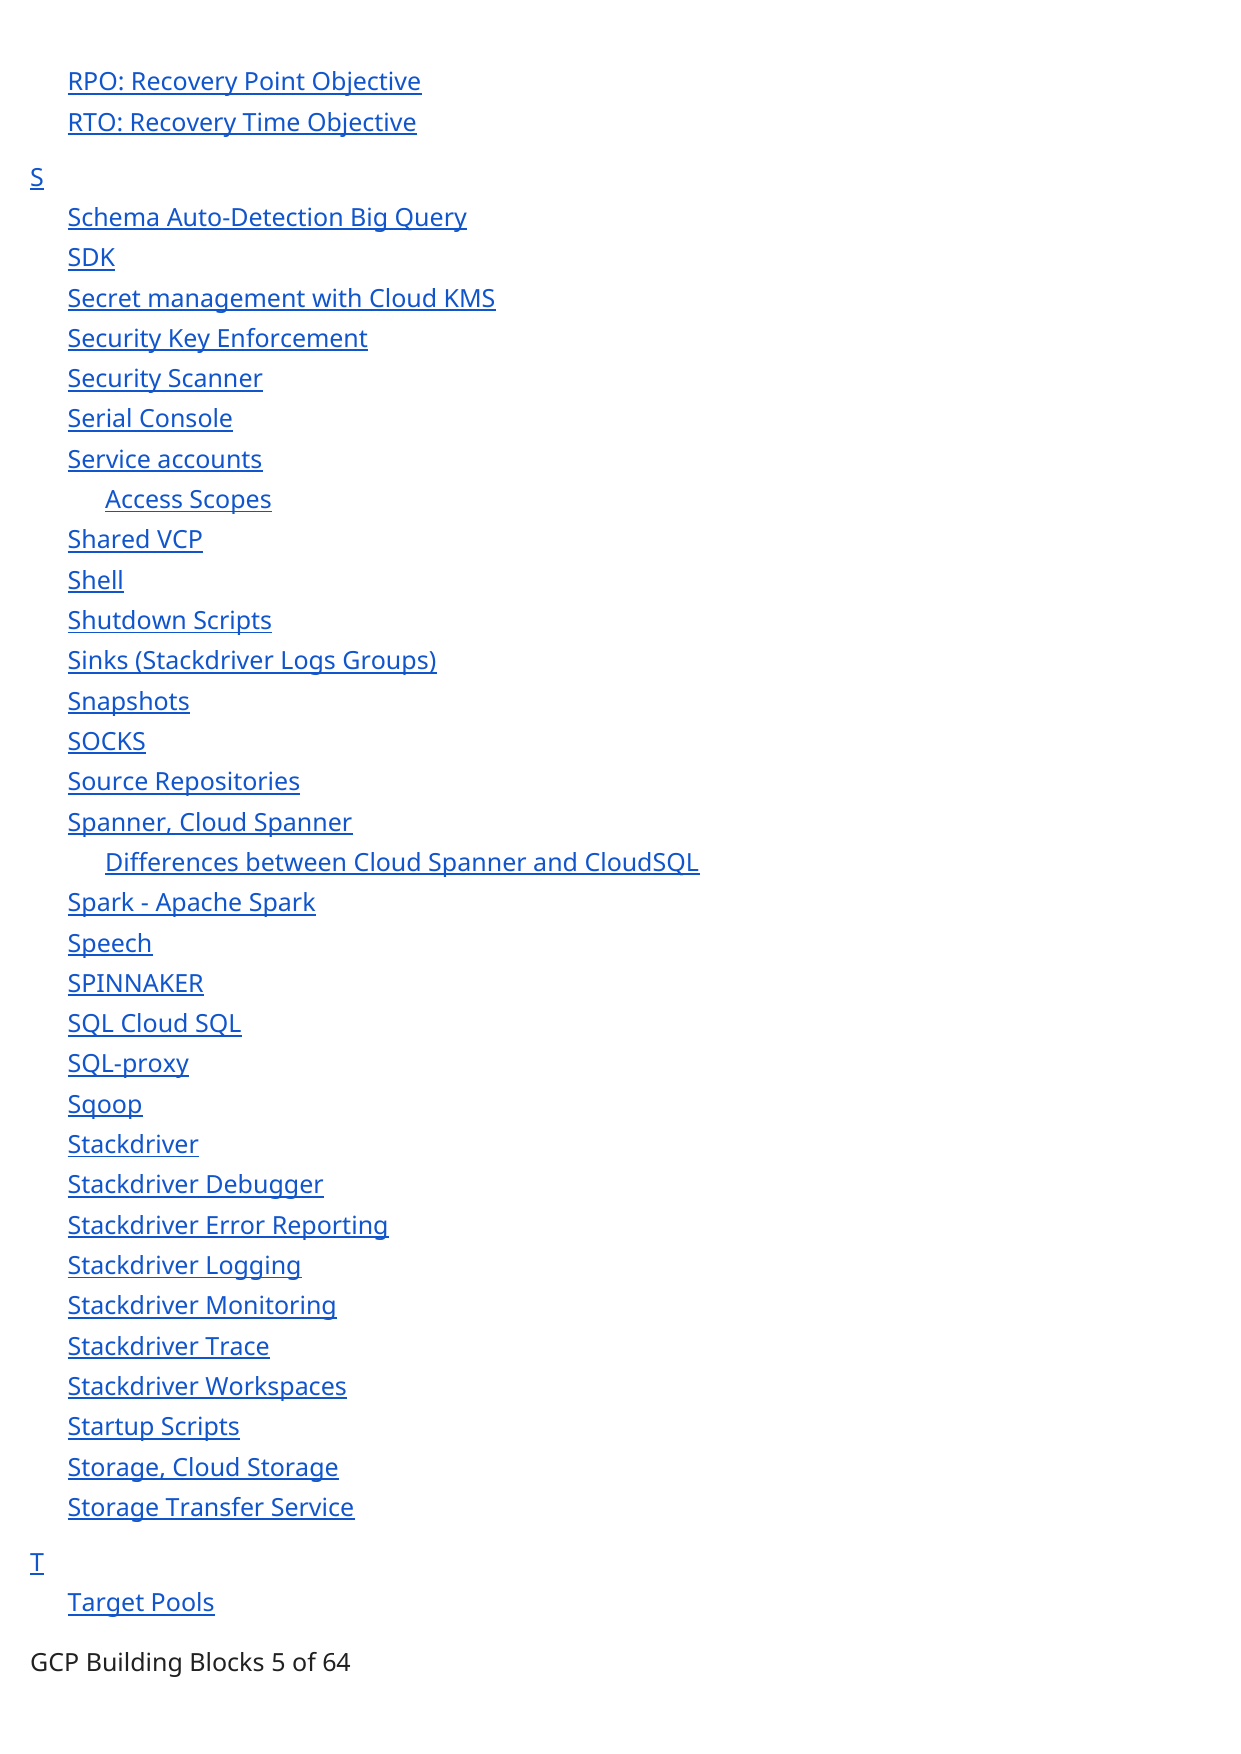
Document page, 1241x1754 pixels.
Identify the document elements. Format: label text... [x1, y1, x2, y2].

text Source Repositories [67, 764, 1210, 798]
text SPINNAKER [67, 966, 1210, 999]
text Shared VCP [67, 522, 1210, 556]
text Stackdriver Debugger [67, 1167, 1210, 1201]
text Sinks (Stackdriver Logs Groups) [67, 643, 1210, 677]
text Storage Transfer Service [67, 1489, 1210, 1524]
text Differences between Cloud Spanner and CloudSQL [105, 844, 1210, 879]
text S [30, 159, 1210, 193]
text Serial Console [67, 401, 1210, 435]
text Storage, Cloud Storage [67, 1449, 1210, 1483]
text SQL-proxy [67, 1046, 1210, 1080]
text Target Pools [67, 1585, 1210, 1619]
text Startup Scripts [67, 1409, 1210, 1443]
text SOCKS [67, 724, 1210, 758]
text Service accounts [67, 441, 1210, 476]
text SQL Cloud SQL [67, 1006, 1210, 1040]
text Security Scanner [67, 361, 1210, 395]
text Stackdriver Trace [67, 1328, 1210, 1362]
text Stackdriver Logging [67, 1248, 1210, 1282]
text RTO: Recovery Time Objective [67, 104, 1210, 138]
text RPO: Recovery Point Objective [67, 64, 1210, 98]
text Stackdriver [67, 1127, 1210, 1161]
text Stackdriver Workspaces [67, 1369, 1210, 1403]
text Access Scopes [105, 482, 1210, 516]
text Shell [67, 562, 1210, 596]
text Spanner, Cloud Spanner [67, 804, 1210, 838]
text Schema Auto-Detection Big Query [67, 199, 1210, 234]
text Speech [67, 925, 1210, 959]
text SDK [67, 240, 1210, 274]
text Security Key Enforcement [67, 321, 1210, 354]
text Shutdown Scripts [67, 603, 1210, 637]
text Secret management with Cloud KMS [67, 280, 1210, 314]
text Stackdriver Monitoring [67, 1288, 1210, 1322]
text Snapshots [67, 683, 1210, 717]
text T [30, 1544, 1210, 1578]
text Spark - Apache Spark [67, 885, 1210, 919]
text Stackdriver Error Reporting [67, 1207, 1210, 1241]
text Sqoop [67, 1086, 1210, 1121]
